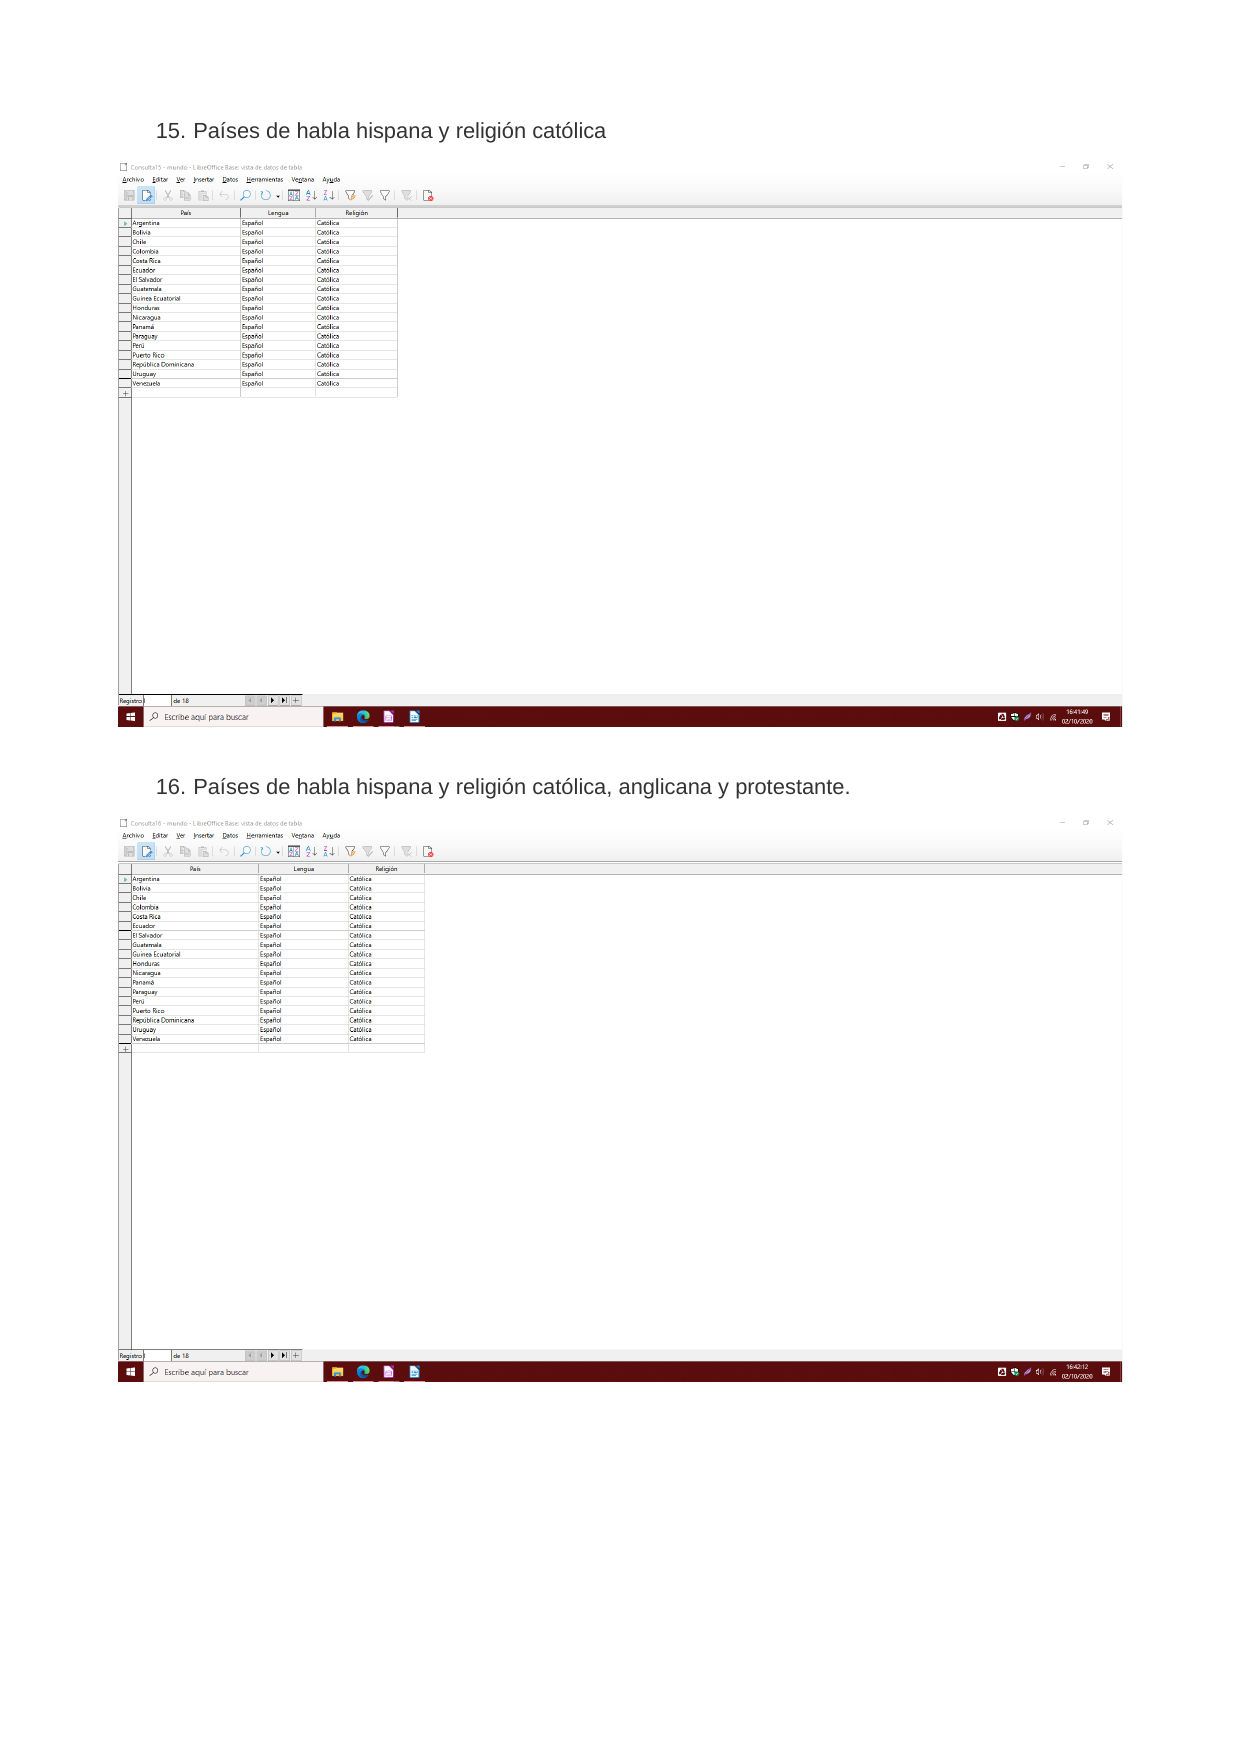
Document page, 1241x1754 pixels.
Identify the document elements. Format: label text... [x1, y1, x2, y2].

picture [118, 817, 1123, 1382]
list Países de habla hispana y religión católica [156, 118, 1122, 143]
list Países de habla hispana y religión católica, anglicana y protestante. [156, 774, 1122, 799]
picture [118, 161, 1123, 727]
